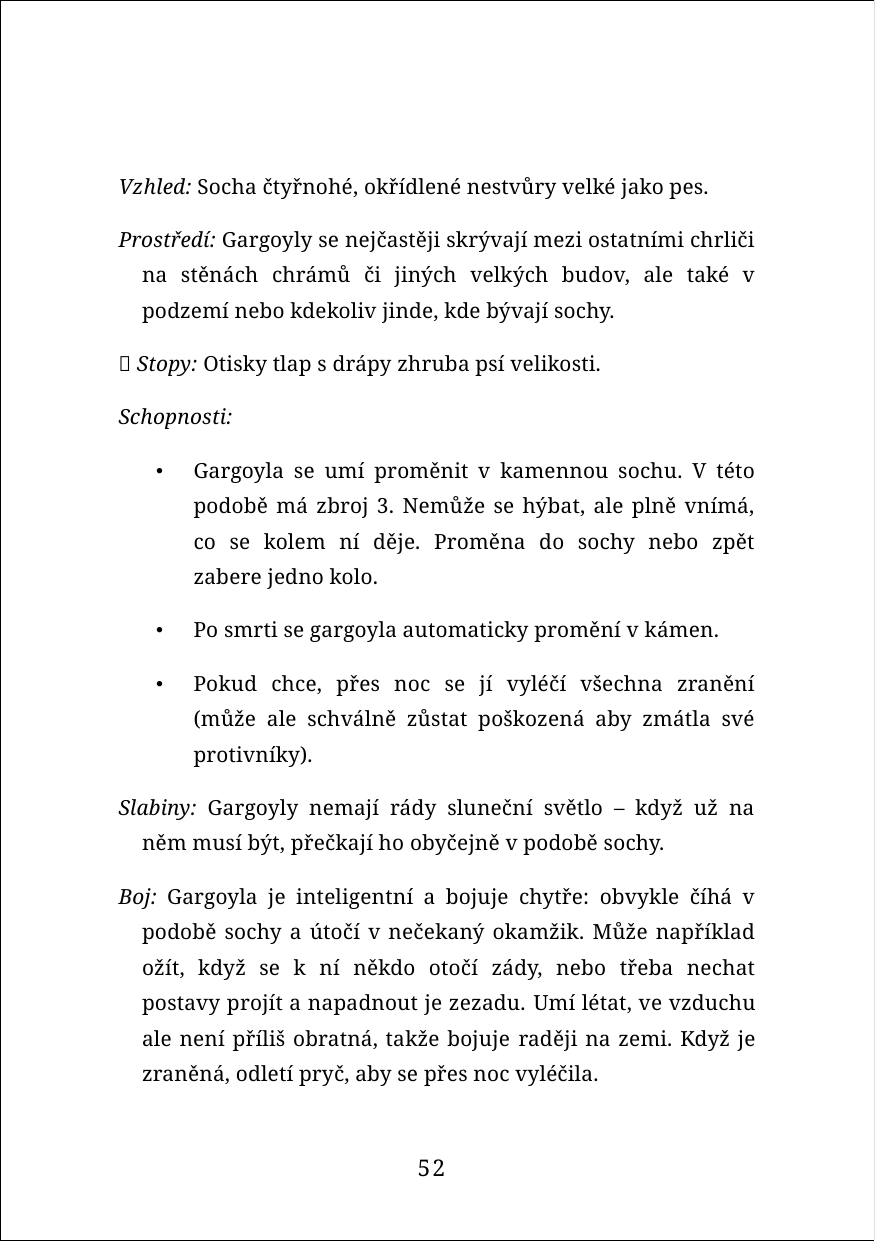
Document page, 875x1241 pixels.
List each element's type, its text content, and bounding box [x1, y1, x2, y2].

text Schopnosti: [118, 402, 756, 431]
text Slabiny: Gargoyly nemají rády sluneční světlo – když už na něm musí být, přečkají ho obyčejně v podobě sochy. [118, 793, 756, 857]
list Gargoyla se umí proměnit v kamennou sochu. V této podobě má zbroj 3. Nemůže se hýbat, ale plně vnímá, co se kolem ní děje. Proměna do sochy nebo zpět zabere jedno kolo. [156, 456, 756, 591]
text 👣 Stopy: Otisky tlap s drápy zhruba psí velikosti. [118, 349, 756, 378]
list Pokud chce, přes noc se jí vyléčí všechna zranění (může ale schválně zůstat poškozená aby zmátla své protivníky). [156, 669, 756, 768]
list Po smrti se gargoyla automaticky promění v kámen. [156, 616, 756, 644]
text Boj: Gargoyla je inteligentní a bojuje chytře: obvykle číhá v podobě sochy a útočí v nečekaný okamžik. Může například ožít, když se k ní někdo otočí zády, nebo třeba nechat postavy projít a napadnout je zezadu. Umí létat, ve vzduchu ale není příliš obratná, takže bojuje raději na zemi. Když je zraněná, odletí pryč, aby se přes noc vyléčila. [118, 882, 756, 1088]
text Prostředí: Gargoyly se nejčastěji skrývají mezi ostatními chrliči na stěnách chrámů či jiných velkých budov, ale také v podzemí nebo kdekoliv jinde, kde bývají sochy. [118, 225, 756, 324]
text Vzhled: Socha čtyřnohé, okřídlené nestvůry velké jako pes. [118, 172, 756, 200]
